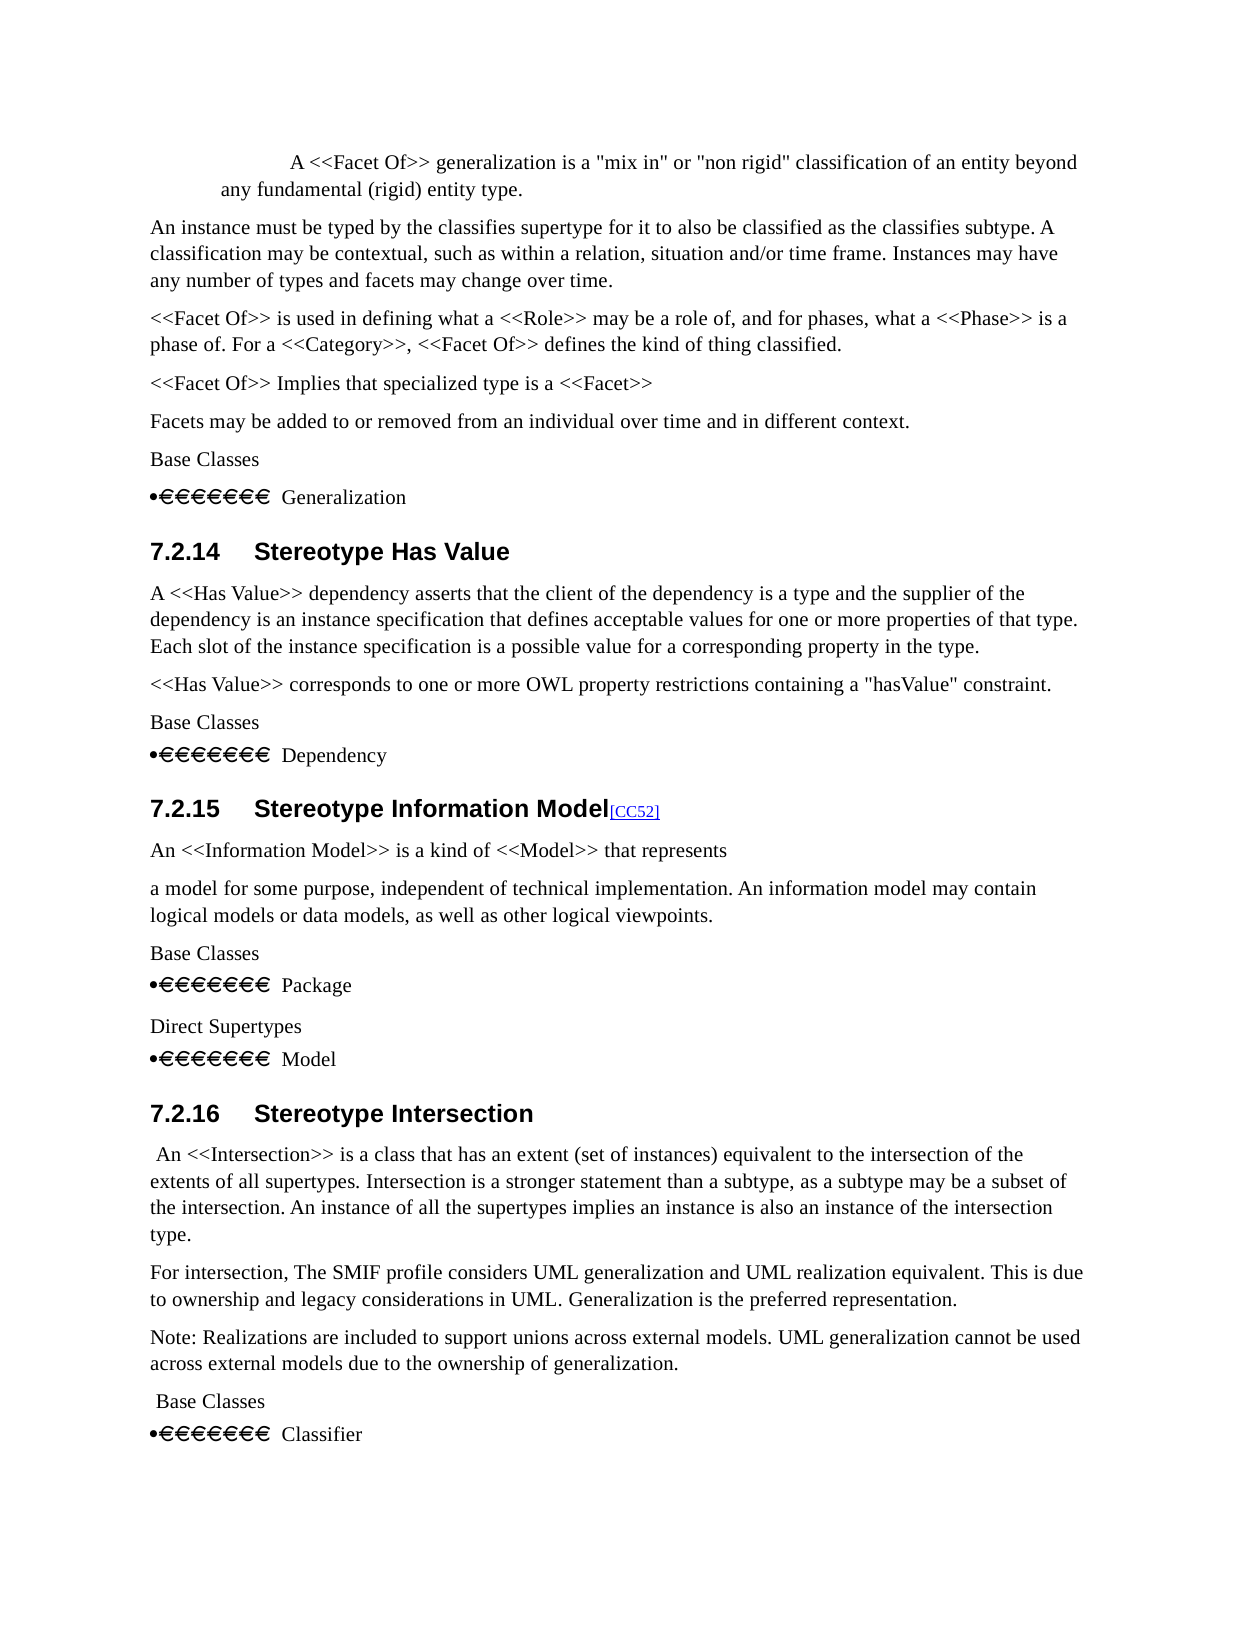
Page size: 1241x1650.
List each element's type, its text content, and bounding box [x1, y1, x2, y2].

text Base Classes [150, 1389, 1090, 1413]
text <<Facet Of>> Implies that specialized type is a <<Facet>> [150, 371, 1090, 394]
text A <<Has Value>> dependency asserts that the client of the dependency is a type and the supplier of the dependency is an instance specification that defines acceptable values for one or more properties of that type. Each slot of the instance specification is a possible value for a corresponding property in the type. [150, 581, 1090, 658]
text For intersection, The SMIF profile considers UML generalization and UML realization equivalent. This is due to ownership and legacy considerations in UML. Generalization is the preferred representation. [150, 1260, 1090, 1310]
text An instance must be typed by the classifies supertype for it to also be classified as the classifies subtype. A classification may be contextual, such as within a relation, situation and/or time frame. Instances may have any number of types and facets may change over time. [150, 215, 1090, 292]
text · Classifier [150, 1422, 1090, 1446]
text · Package [150, 973, 1090, 997]
subtitle Stereotype Intersection [150, 1099, 1090, 1128]
text Base Classes [150, 447, 1090, 471]
text · Model [150, 1047, 1090, 1071]
subtitle Stereotype Has Value [150, 537, 1090, 566]
text <<Facet Of>> is used in defining what a <<Role>> may be a role of, and for phases, what a <<Phase>> is a phase of. For a <<Category>>, <<Facet Of>> defines the kind of thing classified. [150, 306, 1090, 356]
text An <<Intersection>> is a class that has an extent (set of instances) equivalent to the intersection of the extents of all supertypes. Intersection is a stronger statement than a subtype, as a subtype may be a subset of the intersection. An instance of all the supertypes implies an instance is also an instance of the intersection type. [150, 1142, 1090, 1246]
subtitle Stereotype Information Model[CC52] [150, 794, 1090, 823]
text An <<Information Model>> is a kind of <<Model>> that represents [150, 838, 1090, 862]
text A <<Facet Of>> generalization is a "mix in" or "non rigid" classification of an entity beyond any fundamental (rigid) entity type. [221, 150, 1090, 201]
text Direct Supertypes [150, 1014, 1090, 1038]
text Facets may be added to or removed from an individual over time and in different context. [150, 409, 1090, 433]
text · Dependency [150, 742, 1090, 767]
text <<Has Value>> corresponds to one or more OWL property restrictions containing a "hasValue" constraint. [150, 672, 1090, 696]
text · Generalization [150, 485, 1090, 509]
text Base Classes [150, 941, 1090, 965]
text Base Classes [150, 710, 1090, 734]
text a model for some purpose, independent of technical implementation. An information model may contain logical models or data models, as well as other logical viewpoints. [150, 876, 1090, 927]
text Note: Realizations are included to support unions across external models. UML generalization cannot be used across external models due to the ownership of generalization. [150, 1324, 1090, 1375]
